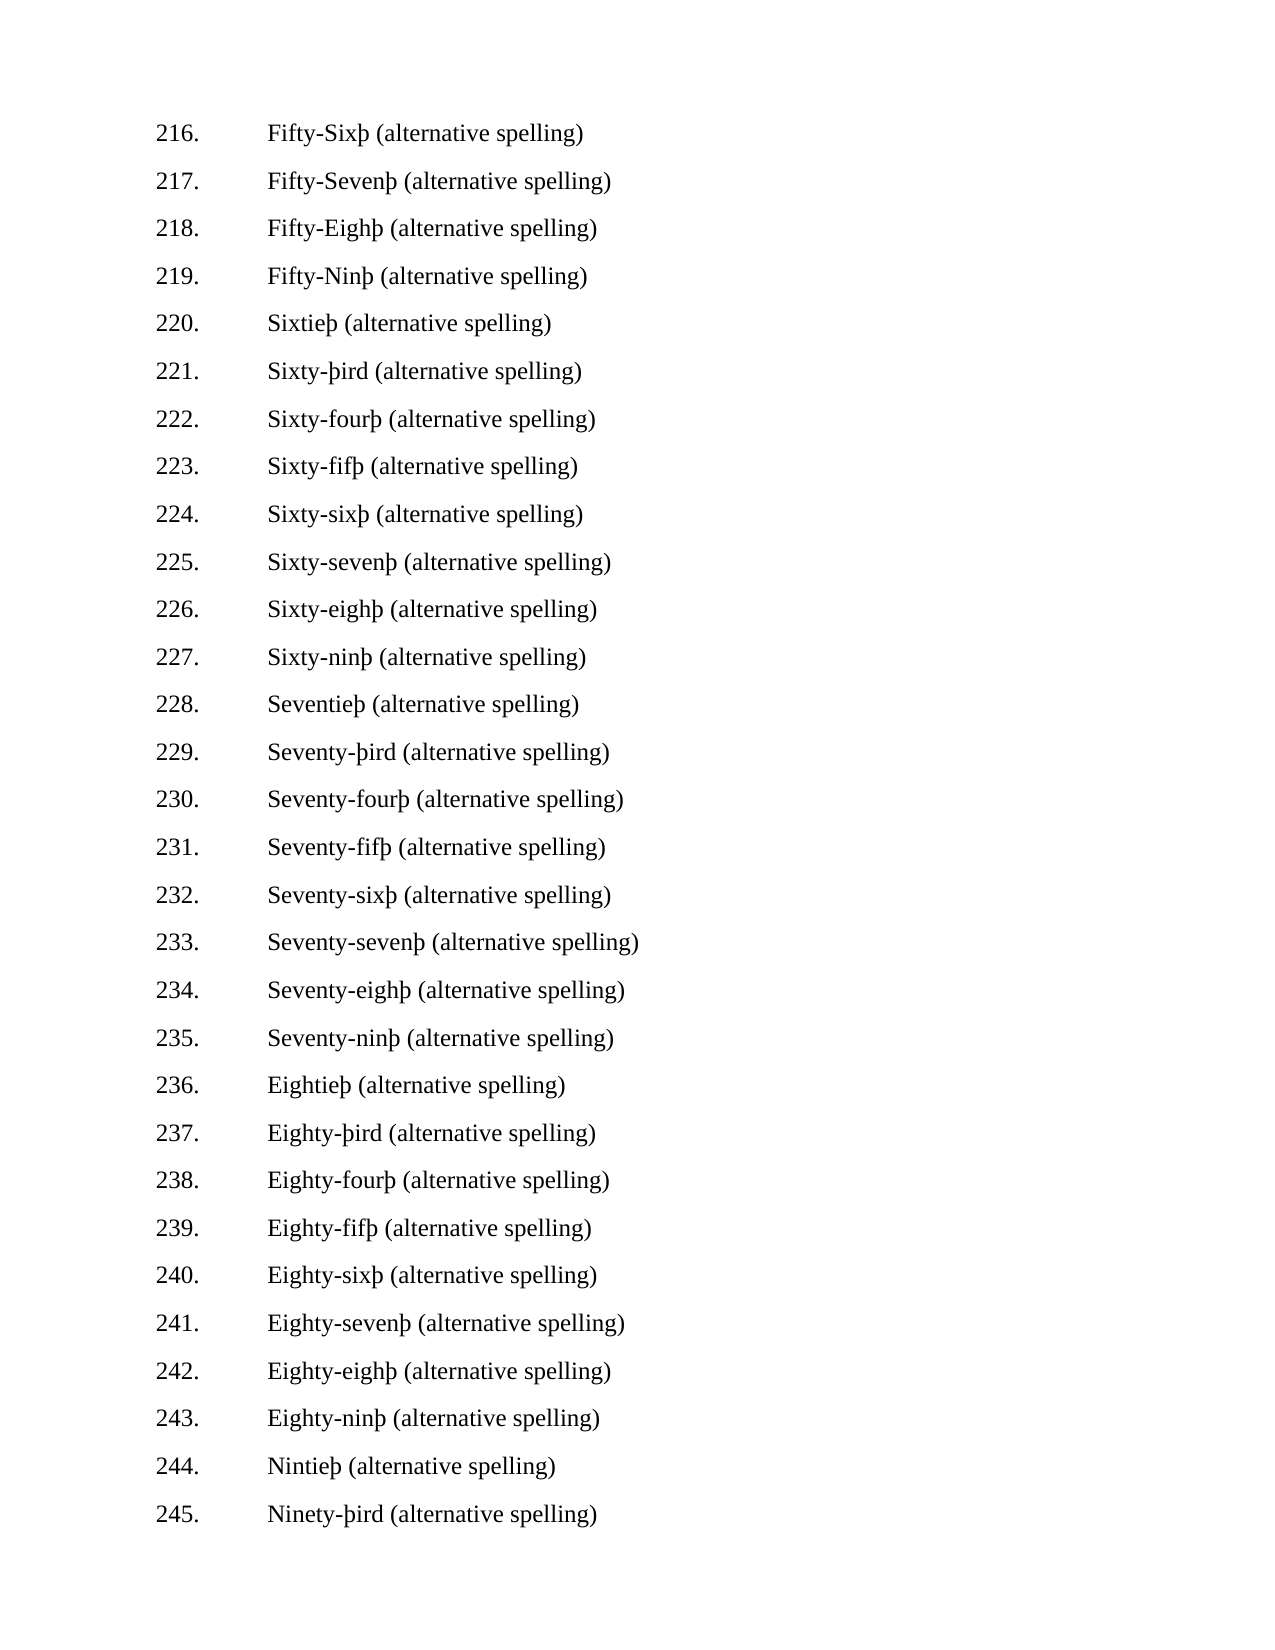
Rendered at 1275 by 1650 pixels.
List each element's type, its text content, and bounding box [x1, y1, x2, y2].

list Seventy-þird (alternative spelling) [156, 737, 1157, 766]
list Seventieþ (alternative spelling) [156, 689, 1157, 718]
list Eighty-fourþ (alternative spelling) [156, 1165, 1157, 1194]
list Ninety-þird (alternative spelling) [156, 1499, 1157, 1527]
list Eighty-fifþ (alternative spelling) [156, 1213, 1157, 1242]
list Sixty-ninþ (alternative spelling) [156, 642, 1157, 671]
list Sixtieþ (alternative spelling) [156, 308, 1157, 337]
list Eighty-þird (alternative spelling) [156, 1118, 1157, 1147]
list Seventy-sevenþ (alternative spelling) [156, 927, 1157, 956]
list Sixty-fourþ (alternative spelling) [156, 404, 1157, 432]
list Sixty-sevenþ (alternative spelling) [156, 547, 1157, 575]
list Eighty-sevenþ (alternative spelling) [156, 1308, 1157, 1337]
list Sixty-sixþ (alternative spelling) [156, 499, 1157, 528]
list Sixty-eighþ (alternative spelling) [156, 594, 1157, 623]
list Sixty-fifþ (alternative spelling) [156, 451, 1157, 480]
list Eighty-eighþ (alternative spelling) [156, 1356, 1157, 1384]
list Seventy-eighþ (alternative spelling) [156, 975, 1157, 1004]
list Nintieþ (alternative spelling) [156, 1451, 1157, 1480]
list Eighty-ninþ (alternative spelling) [156, 1403, 1157, 1432]
list Seventy-ninþ (alternative spelling) [156, 1023, 1157, 1051]
list Seventy-fourþ (alternative spelling) [156, 784, 1157, 813]
list Eighty-sixþ (alternative spelling) [156, 1261, 1157, 1289]
list Fifty-Eighþ (alternative spelling) [156, 213, 1157, 242]
list Seventy-fifþ (alternative spelling) [156, 832, 1157, 861]
list Seventy-sixþ (alternative spelling) [156, 880, 1157, 908]
list Fifty-Sevenþ (alternative spelling) [156, 166, 1157, 194]
list Fifty-Sixþ (alternative spelling) [156, 118, 1157, 147]
list Fifty-Ninþ (alternative spelling) [156, 261, 1157, 290]
list Sixty-þird (alternative spelling) [156, 356, 1157, 385]
list Eightieþ (alternative spelling) [156, 1070, 1157, 1099]
